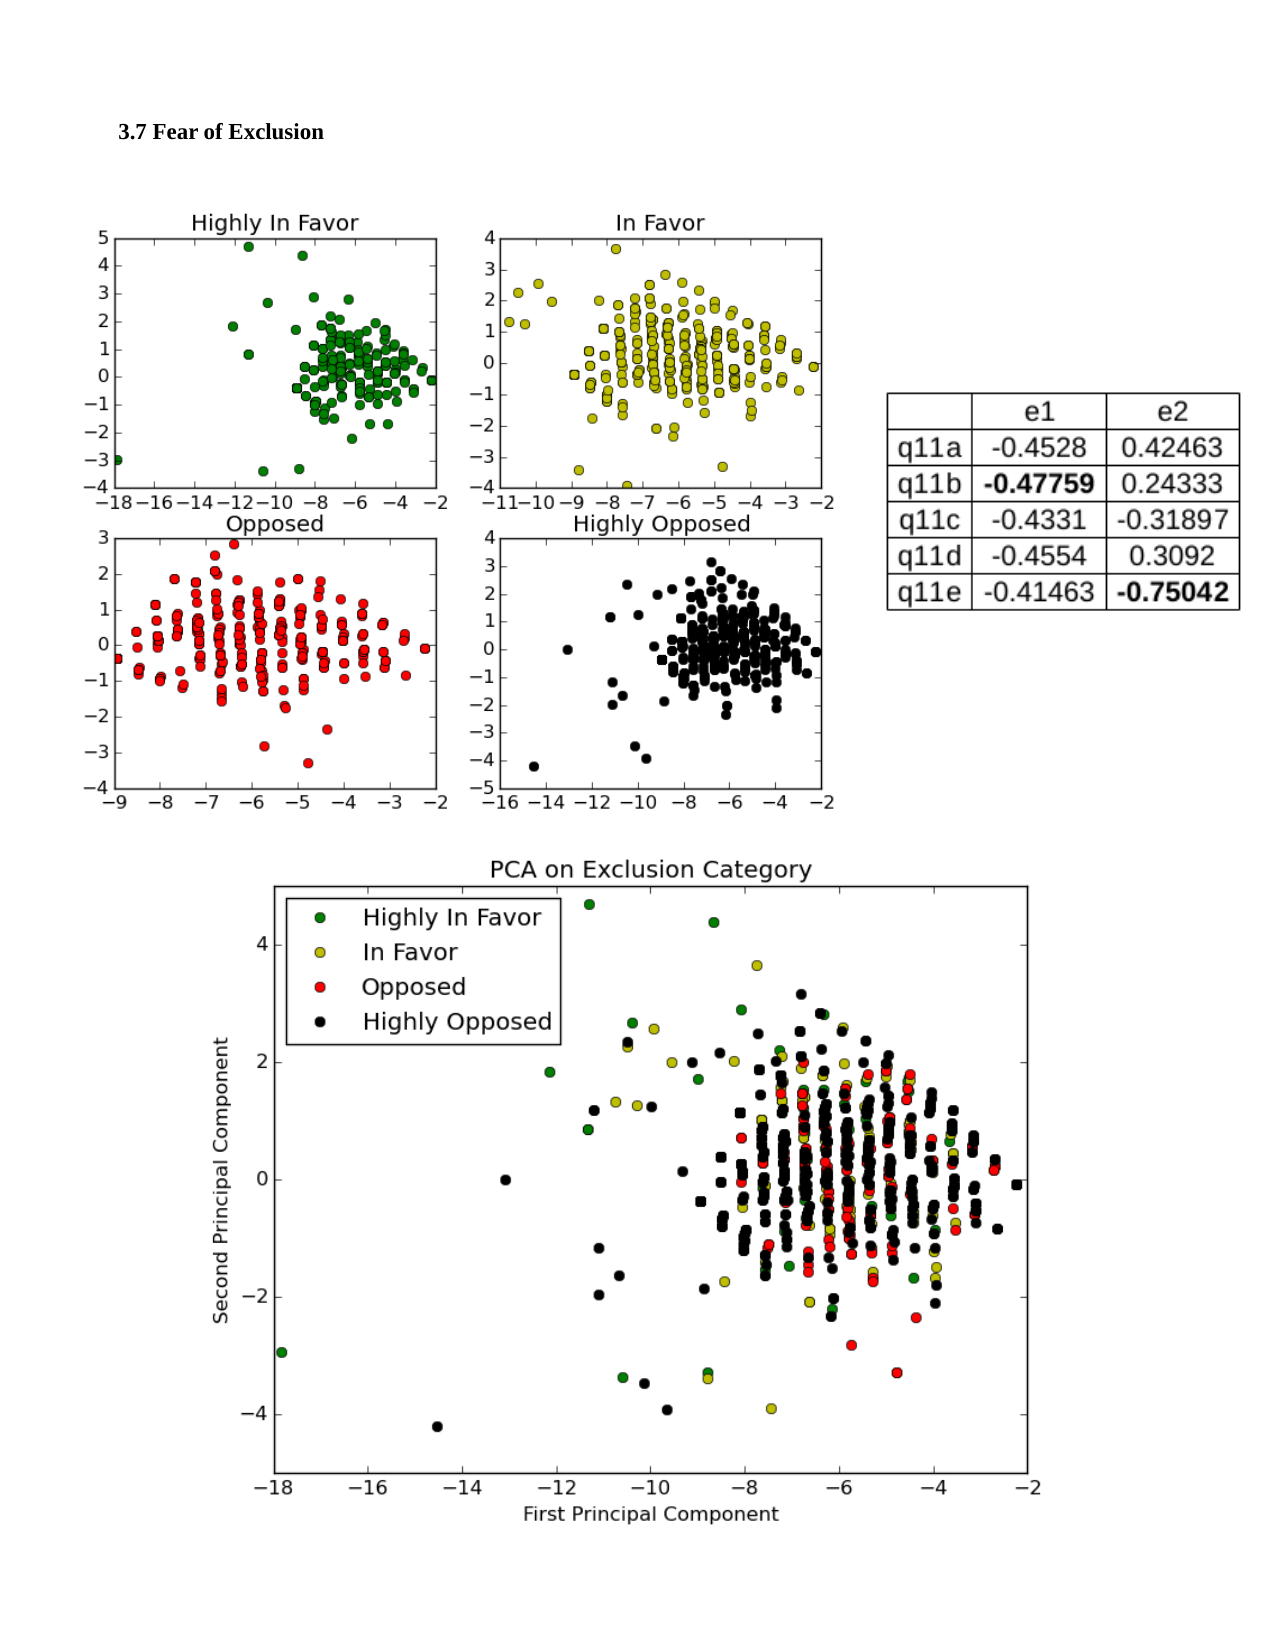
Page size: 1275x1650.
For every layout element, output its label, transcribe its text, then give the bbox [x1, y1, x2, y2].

text 3.7 Fear of Exclusion [118, 118, 1157, 144]
picture [0, 170, 1275, 1546]
